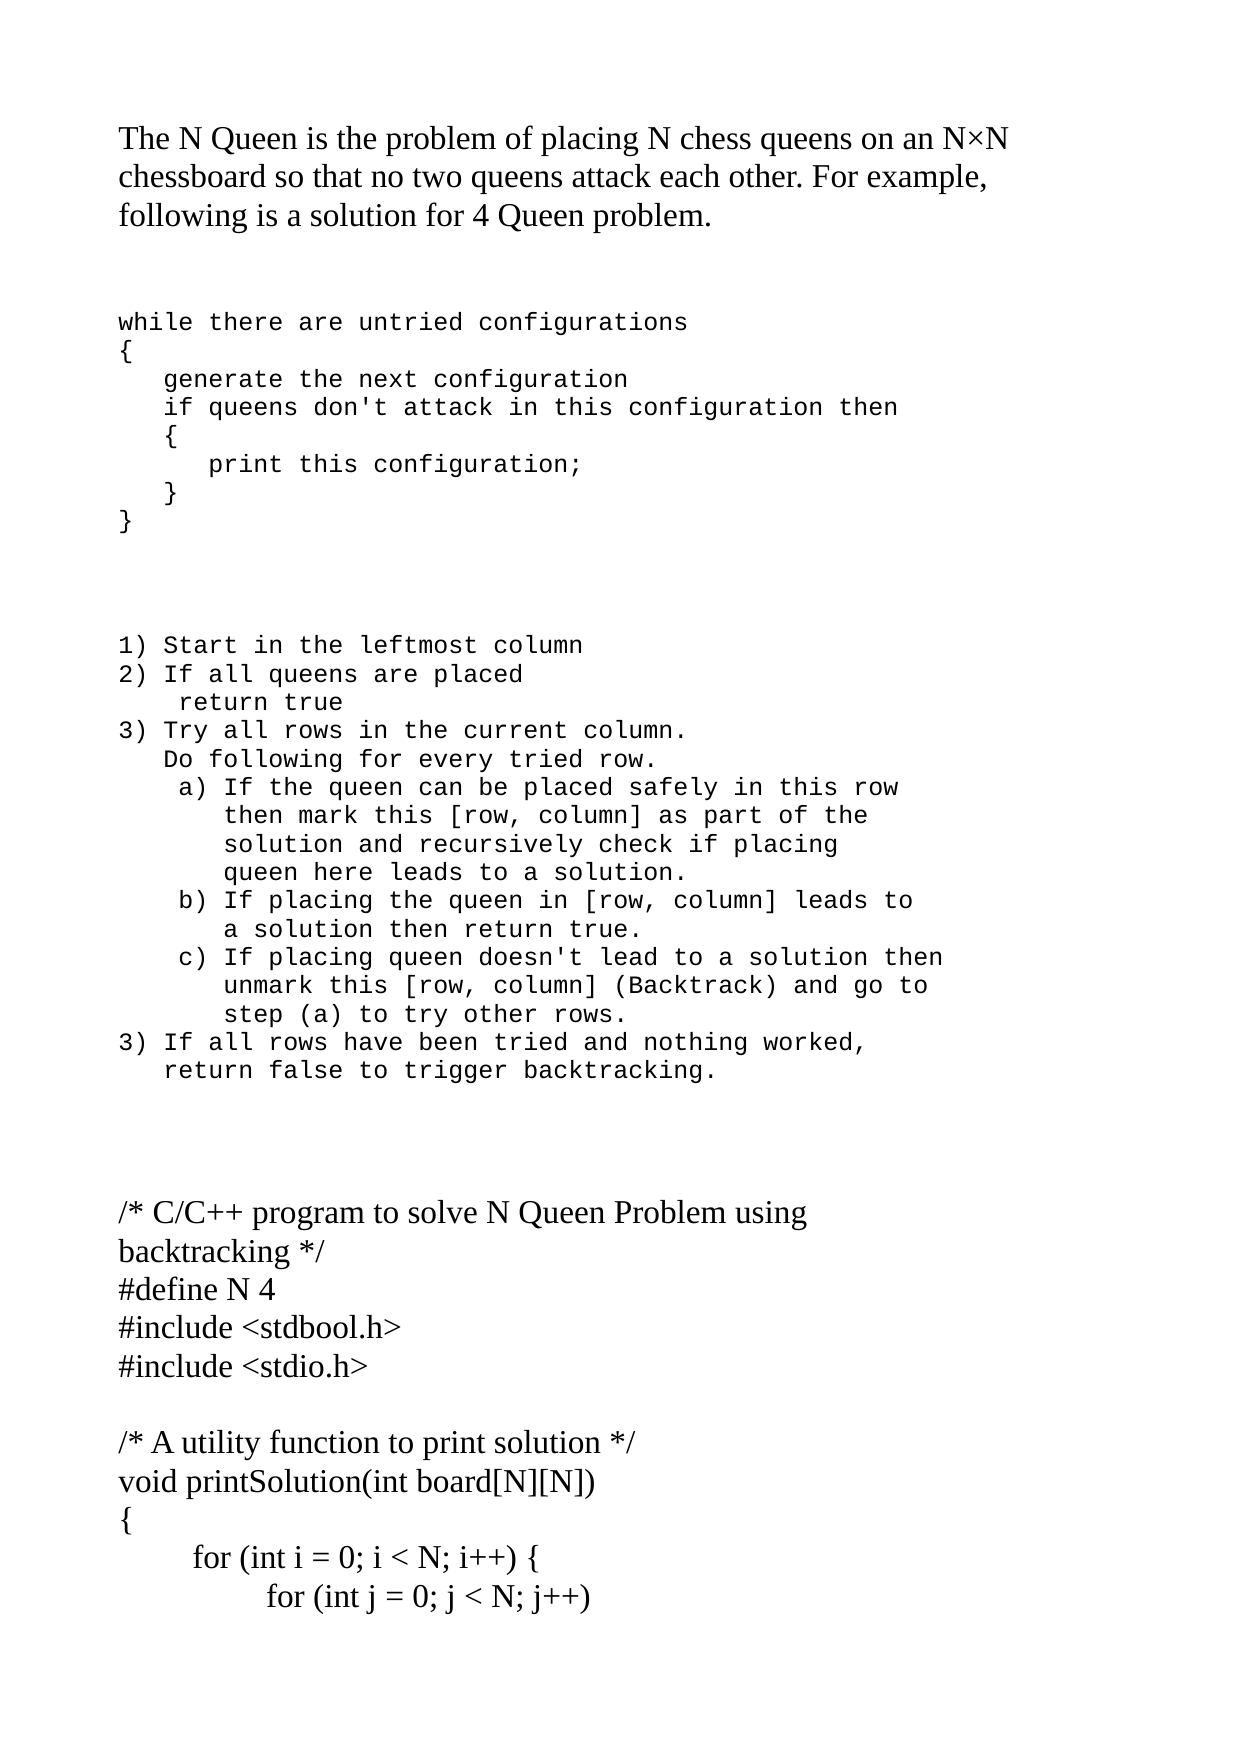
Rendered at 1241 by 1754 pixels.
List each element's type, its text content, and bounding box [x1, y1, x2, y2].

text 3) Try all rows in the current column. [118, 718, 1122, 746]
text { [118, 1499, 1122, 1537]
text solution and recursively check if placing [118, 831, 1122, 860]
text step (a) to try other rows. [118, 1001, 1122, 1030]
text { [118, 423, 1122, 451]
text for (int i = 0; i < N; i++) { [118, 1537, 1122, 1576]
text unmark this [row, column] (Backtrack) and go to [118, 973, 1122, 1001]
text } [118, 480, 1122, 508]
text c) If placing queen doesn't lead to a solution then [118, 945, 1122, 973]
text 1) Start in the leftmost column [118, 633, 1122, 661]
text return true [118, 690, 1122, 718]
text void printSolution(int board[N][N]) [118, 1461, 1122, 1499]
text while there are untried configurations [118, 310, 1122, 338]
text { [118, 338, 1122, 366]
text /* C/C++ program to solve N Queen Problem using [118, 1192, 1122, 1231]
text a) If the queen can be placed safely in this row [118, 775, 1122, 803]
text 2) If all queens are placed [118, 661, 1122, 690]
text then mark this [row, column] as part of the [118, 803, 1122, 831]
text a solution then return true. [118, 916, 1122, 945]
text return false to trigger backtracking. [118, 1058, 1122, 1086]
text b) If placing the queen in [row, column] leads to [118, 888, 1122, 916]
text } [118, 508, 1122, 536]
text if queens don't attack in this configuration then [118, 395, 1122, 423]
text for (int j = 0; j < N; j++) [118, 1576, 1122, 1614]
text #define N 4 [118, 1269, 1122, 1307]
text generate the next configuration [118, 366, 1122, 395]
text #include <stdio.h> [118, 1346, 1122, 1384]
text /* A utility function to print solution */ [118, 1422, 1122, 1461]
text Do following for every tried row. [118, 746, 1122, 775]
text #include <stdbool.h> [118, 1307, 1122, 1346]
text 3) If all rows have been tried and nothing worked, [118, 1030, 1122, 1058]
text queen here leads to a solution. [118, 860, 1122, 888]
text The N Queen is the problem of placing N chess queens on an N×N chessboard so that no two queens attack each other. For example, following is a solution for 4 Queen problem. [118, 118, 1122, 233]
text print this configuration; [118, 451, 1122, 480]
text backtracking */ [118, 1231, 1122, 1269]
